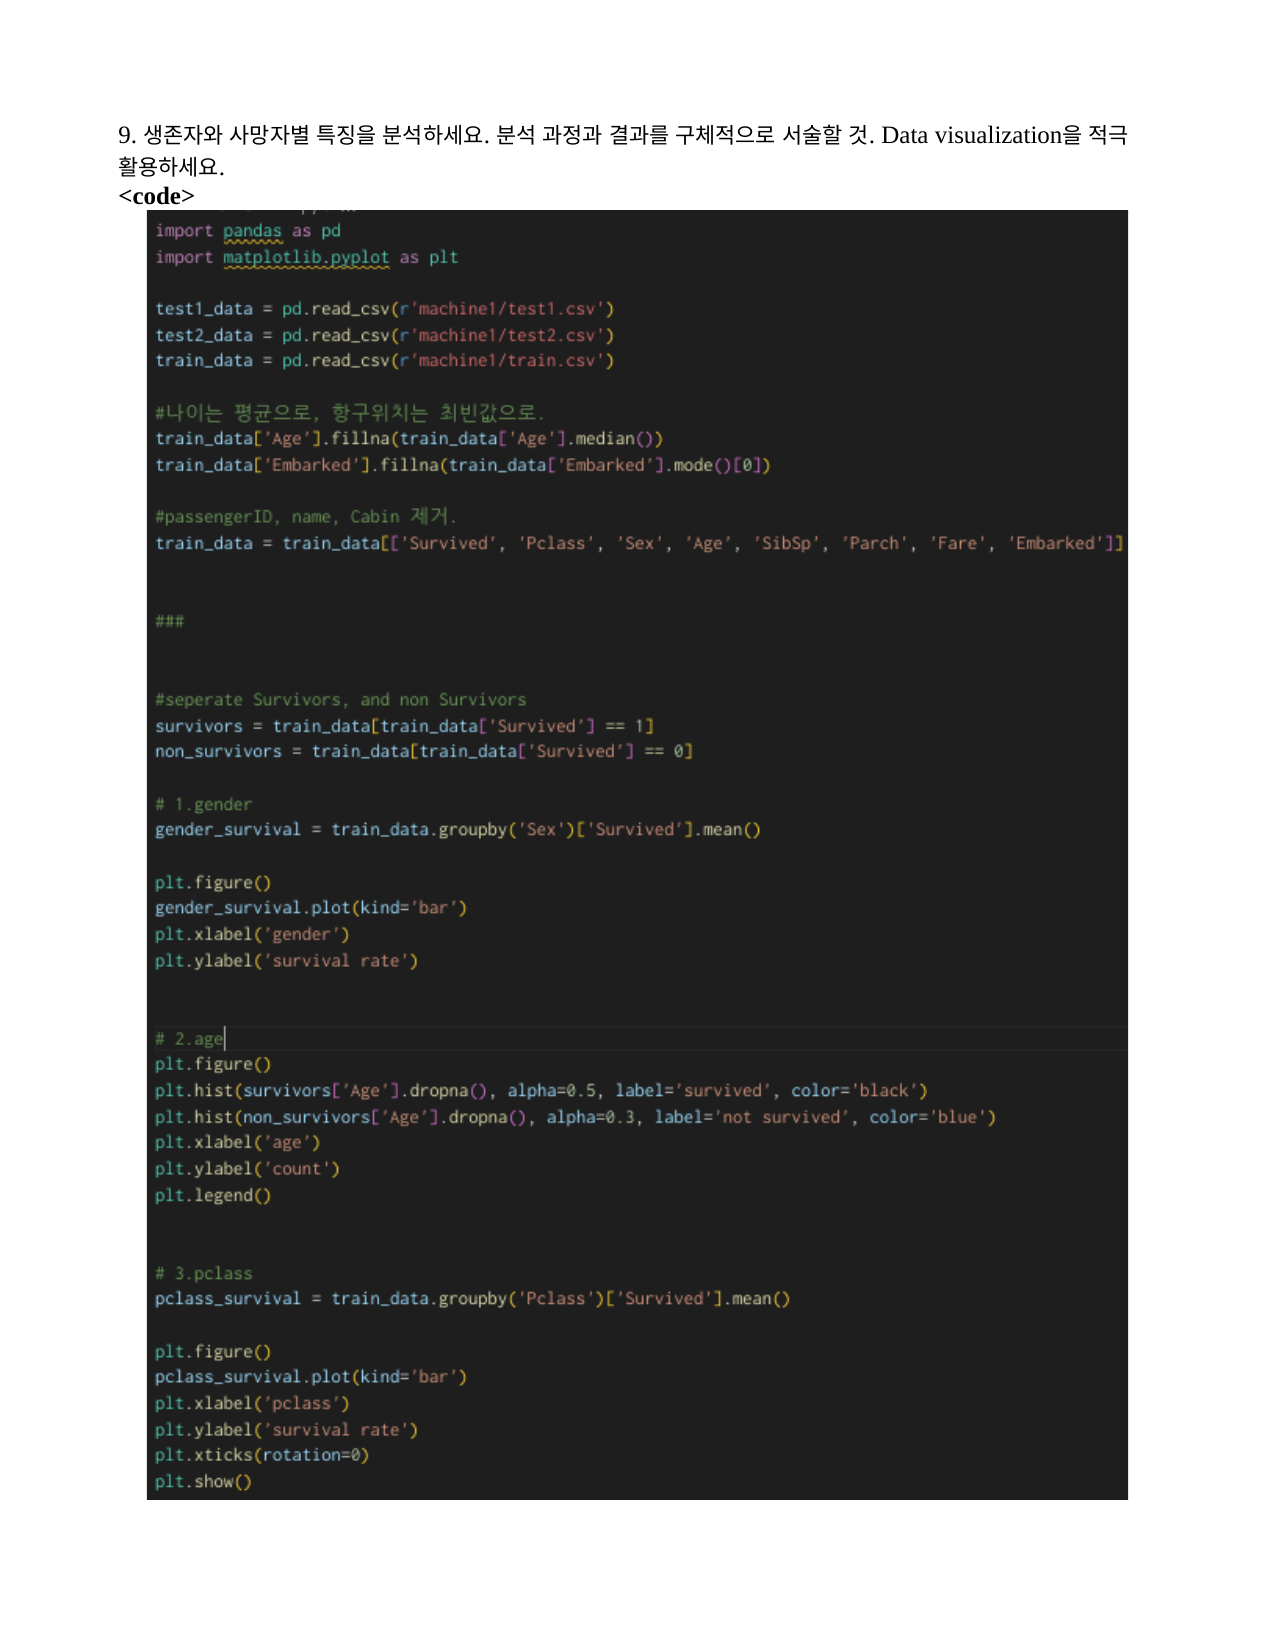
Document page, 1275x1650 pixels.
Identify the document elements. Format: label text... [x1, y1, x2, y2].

text <code> [118, 181, 1157, 210]
text 9. 생존자와 사망자별 특징을 분석하세요. 분석 과정과 결과를 구체적으로 서술할 것. Data visualization을 적극 활용하세요. [118, 118, 1157, 181]
picture [146, 210, 1129, 1500]
